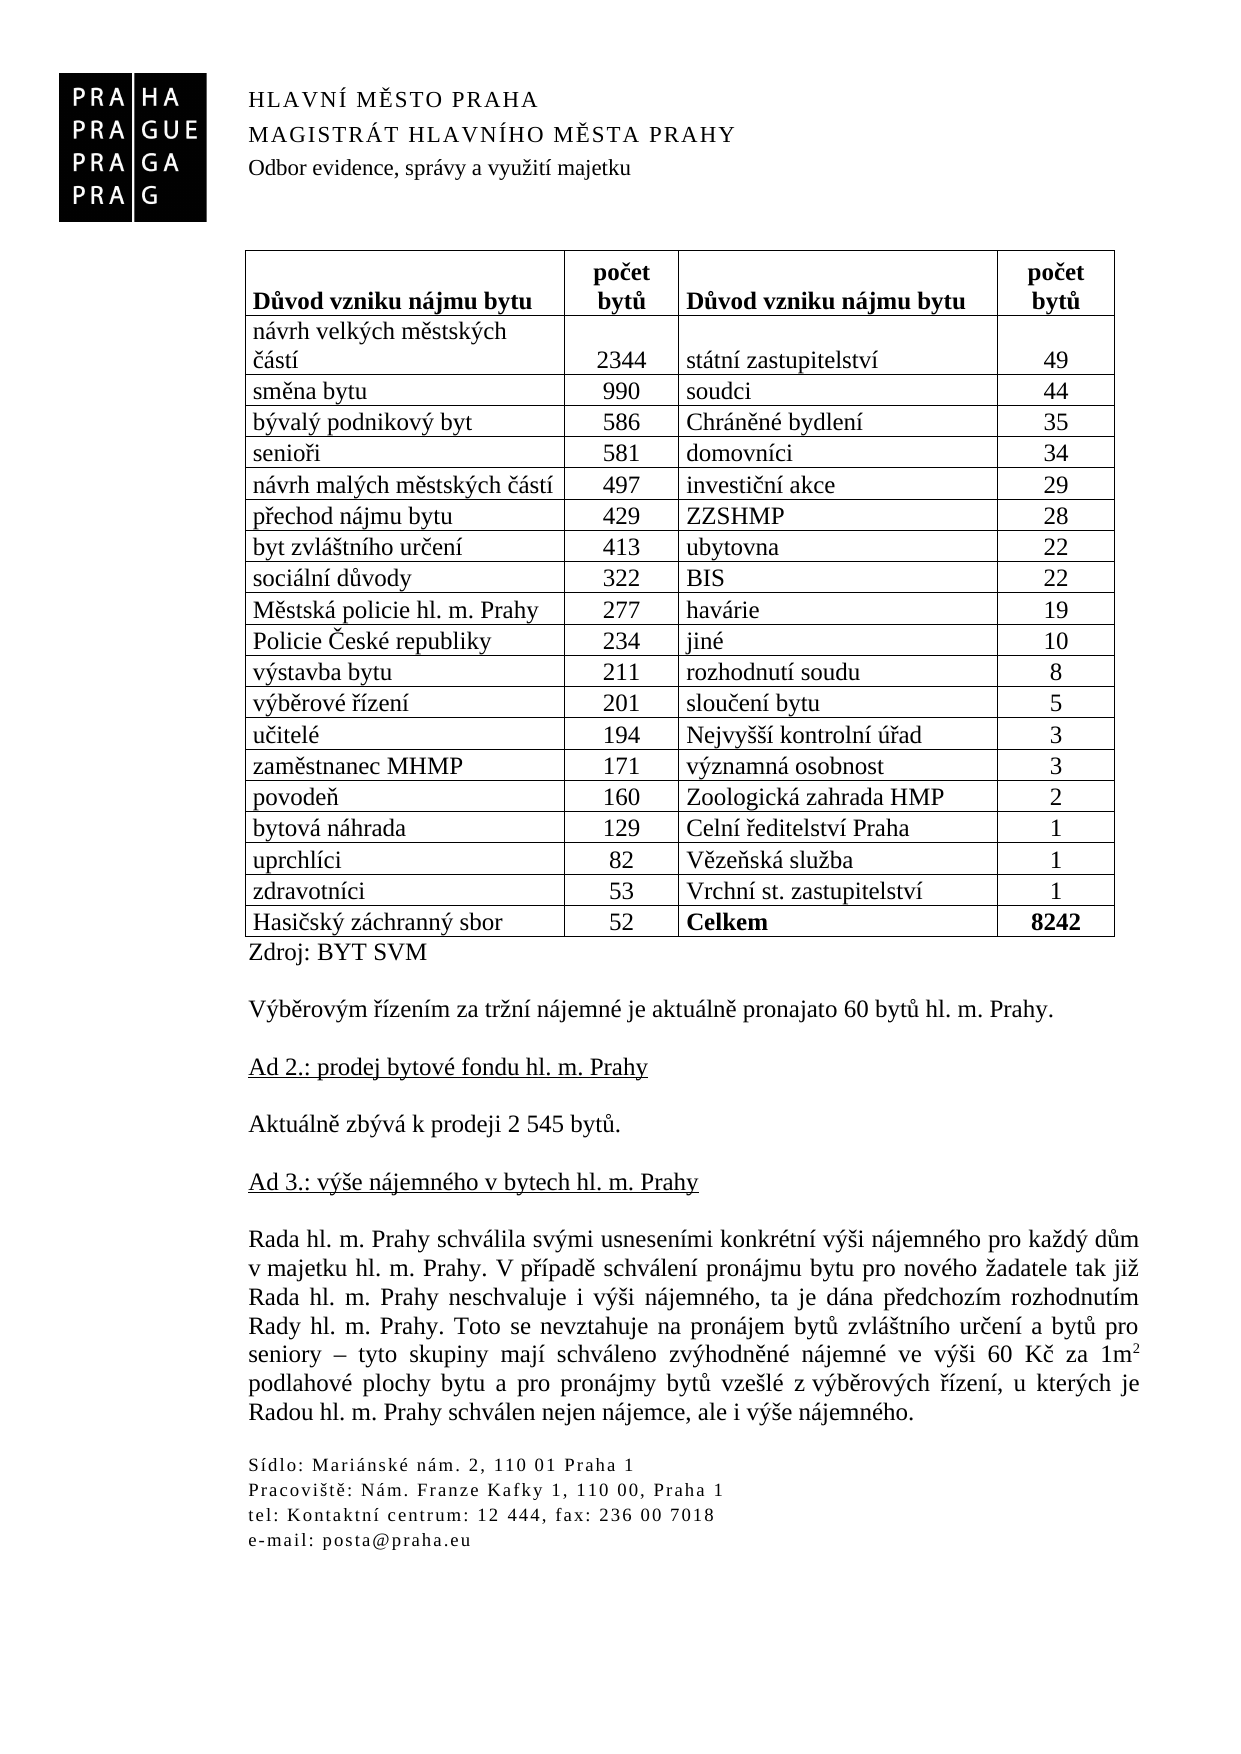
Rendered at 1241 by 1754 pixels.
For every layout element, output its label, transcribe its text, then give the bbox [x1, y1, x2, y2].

table_cell Vrchní st. zastupitelství [679, 875, 997, 905]
table_cell jiné [679, 625, 997, 655]
table_cell investiční akce [679, 468, 997, 498]
table_cell významná osobnost [679, 750, 997, 780]
text Aktuálně zbývá k prodeji 2 545 bytů. [248, 1109, 1140, 1138]
table_cell 171 [565, 750, 678, 780]
table_cell 3 [998, 718, 1114, 748]
table_header počet bytů [565, 251, 678, 315]
table_cell 413 [565, 531, 678, 561]
table_cell zaměstnanec MHMP [246, 750, 564, 780]
table_cell senioři [246, 437, 564, 467]
table_cell 3 [998, 750, 1114, 780]
text Ad 3.: výše nájemného v bytech hl. m. Prahy [248, 1167, 1140, 1196]
table_cell 211 [565, 656, 678, 686]
table_cell 10 [998, 625, 1114, 655]
table_cell BIS [679, 562, 997, 592]
table_cell sloučení bytu [679, 687, 997, 717]
table_cell Vězeňská služba [679, 843, 997, 873]
table_cell 194 [565, 718, 678, 748]
table_cell soudci [679, 375, 997, 405]
table_header Důvod vzniku nájmu bytu [679, 251, 997, 315]
table_cell 2 [998, 781, 1114, 811]
table_cell 429 [565, 500, 678, 530]
table_cell 82 [565, 843, 678, 873]
table_cell povodeň [246, 781, 564, 811]
text Rada hl. m. Prahy schválila svými usneseními konkrétní výši nájemného pro každý dům v majetku hl. m. Prahy. V případě schválení pronájmu bytu pro nového žadatele tak již Rada hl. m. Prahy neschvaluje i výši nájemného, ta je dána předchozím rozhodnutím Rady hl. m. Prahy. Toto se nevztahuje na pronájem bytů zvláštního určení a bytů pro seniory – tyto skupiny mají schváleno zvýhodněné nájemné ve výši 60 Kč za 1m2 podlahové plochy bytu a pro pronájmy bytů vzešlé z výběrových řízení, u kterých je Radou hl. m. Prahy schválen nejen nájemce, ale i výše nájemného. [248, 1224, 1140, 1426]
table_cell 586 [565, 406, 678, 436]
table_cell návrh velkých městských částí [246, 316, 564, 373]
text Ad 2.: prodej bytové fondu hl. m. Prahy [248, 1052, 1140, 1081]
table_cell Nejvyšší kontrolní úřad [679, 718, 997, 748]
table_cell 129 [565, 812, 678, 842]
table_cell Městská policie hl. m. Prahy [246, 593, 564, 623]
table_cell 52 [565, 906, 678, 936]
table_cell zdravotníci [246, 875, 564, 905]
table_cell Celní ředitelství Praha [679, 812, 997, 842]
table_cell 22 [998, 562, 1114, 592]
table_cell 22 [998, 531, 1114, 561]
table_cell bytová náhrada [246, 812, 564, 842]
table_cell 322 [565, 562, 678, 592]
table_cell 497 [565, 468, 678, 498]
table_cell výběrové řízení [246, 687, 564, 717]
table_cell rozhodnutí soudu [679, 656, 997, 686]
table_cell Zoologická zahrada HMP [679, 781, 997, 811]
table_cell 581 [565, 437, 678, 467]
table_header Důvod vzniku nájmu bytu [246, 251, 564, 315]
table_cell 34 [998, 437, 1114, 467]
table_cell bývalý podnikový byt [246, 406, 564, 436]
table_cell učitelé [246, 718, 564, 748]
table_cell domovníci [679, 437, 997, 467]
table_cell 49 [998, 316, 1114, 373]
table_cell uprchlíci [246, 843, 564, 873]
table_cell 160 [565, 781, 678, 811]
table_cell Celkem [679, 906, 997, 936]
table_cell 53 [565, 875, 678, 905]
table_cell 201 [565, 687, 678, 717]
table_cell 5 [998, 687, 1114, 717]
table_cell přechod nájmu bytu [246, 500, 564, 530]
table_cell Chráněné bydlení [679, 406, 997, 436]
table_cell 2344 [565, 316, 678, 373]
table_cell návrh malých městských částí [246, 468, 564, 498]
table_cell 234 [565, 625, 678, 655]
table_cell byt zvláštního určení [246, 531, 564, 561]
picture [59, 73, 207, 222]
table_cell 29 [998, 468, 1114, 498]
table_cell 28 [998, 500, 1114, 530]
table_cell 1 [998, 843, 1114, 873]
table_cell 8 [998, 656, 1114, 686]
table_cell Hasičský záchranný sbor [246, 906, 564, 936]
table_cell 19 [998, 593, 1114, 623]
table_cell havárie [679, 593, 997, 623]
table_cell Policie České republiky [246, 625, 564, 655]
table_cell ubytovna [679, 531, 997, 561]
table_header počet bytů [998, 251, 1114, 315]
table_cell 35 [998, 406, 1114, 436]
table_cell 8242 [998, 906, 1114, 936]
table_cell 1 [998, 875, 1114, 905]
text Výběrovým řízením za tržní nájemné je aktuálně pronajato 60 bytů hl. m. Prahy. [248, 994, 1140, 1023]
table_cell 277 [565, 593, 678, 623]
table_cell 44 [998, 375, 1114, 405]
table_cell ZZSHMP [679, 500, 997, 530]
table_cell výstavba bytu [246, 656, 564, 686]
table_cell sociální důvody [246, 562, 564, 592]
text Zdroj: BYT SVM [248, 937, 1140, 966]
table_cell státní zastupitelství [679, 316, 997, 373]
table_cell 990 [565, 375, 678, 405]
table_cell 1 [998, 812, 1114, 842]
table_cell směna bytu [246, 375, 564, 405]
